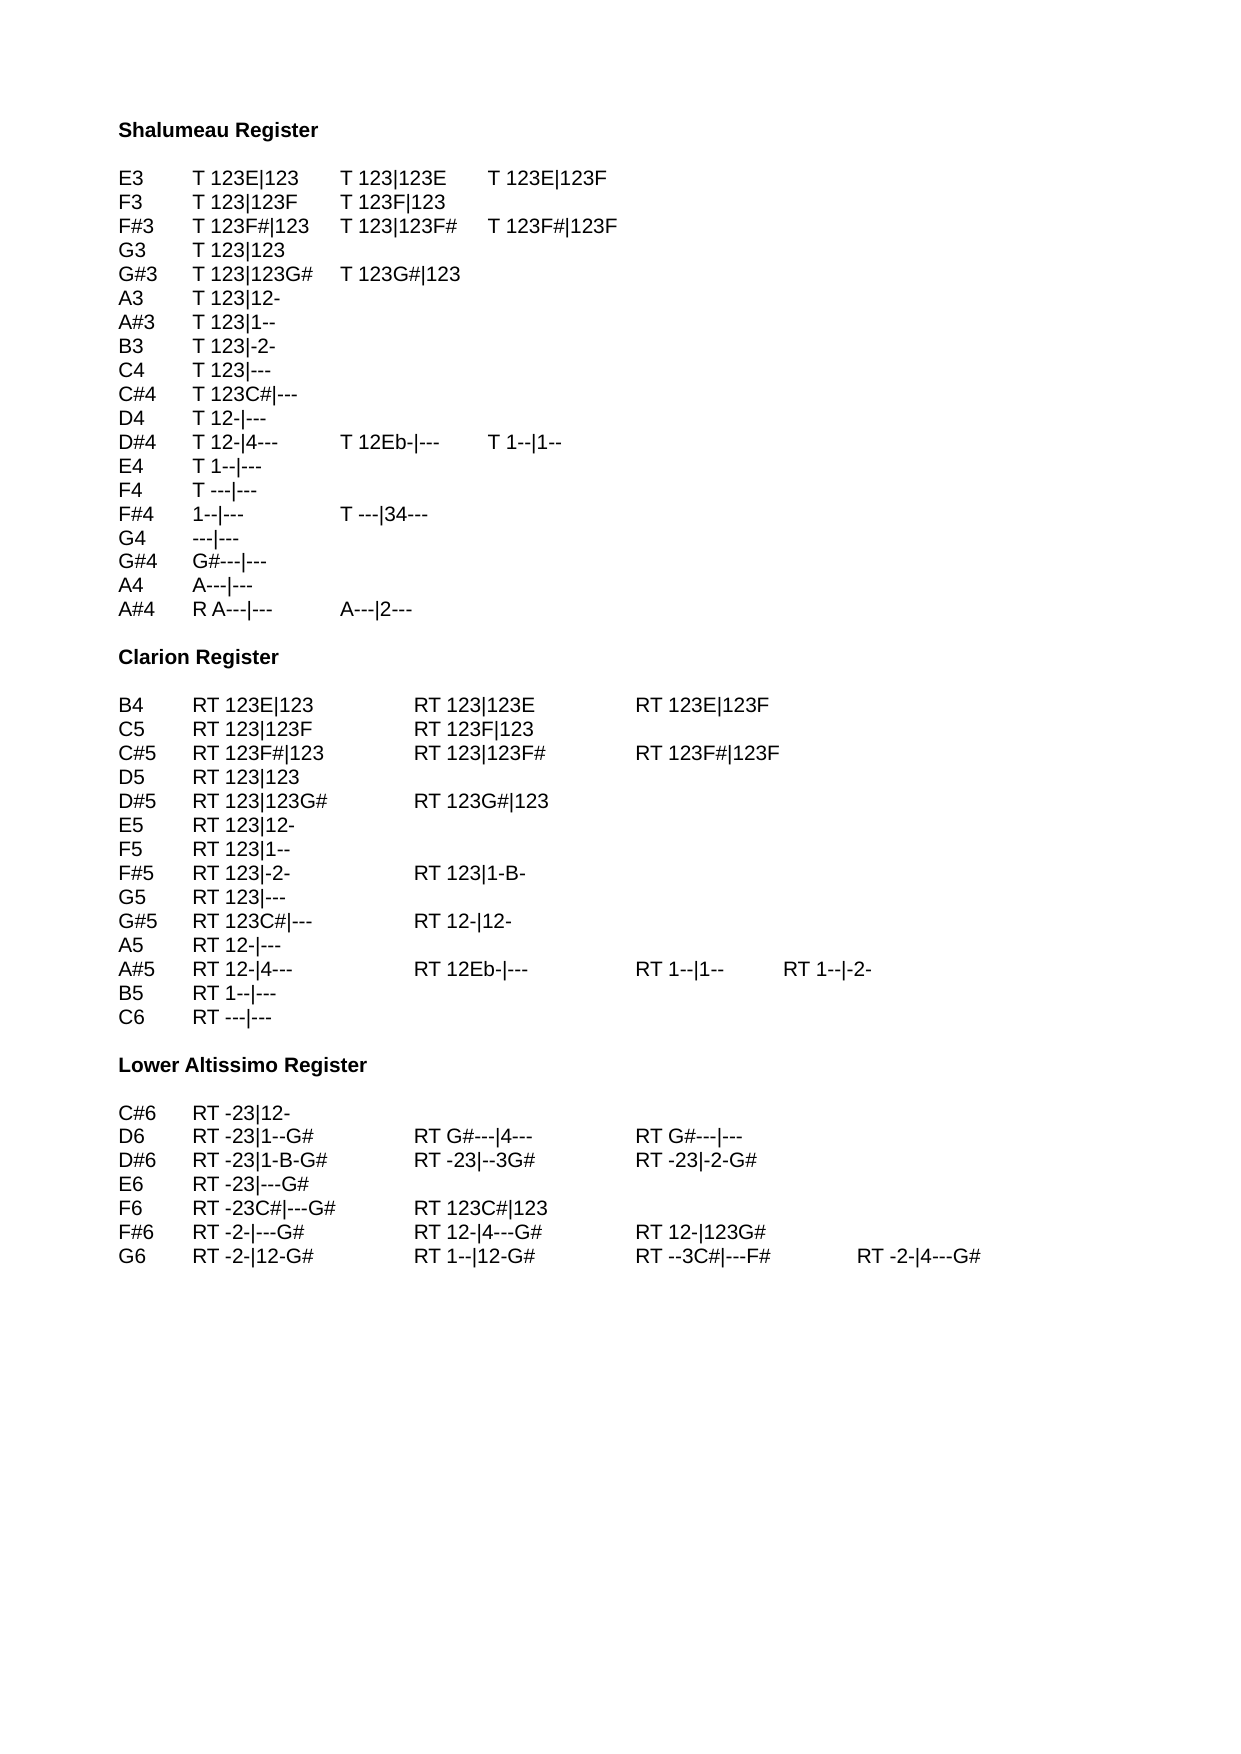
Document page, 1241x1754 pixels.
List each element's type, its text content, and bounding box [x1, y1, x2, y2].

text A#4 R A---|--- A---|2--- [118, 597, 1122, 621]
text C4 T 123|--- [118, 358, 1122, 382]
text A#3 T 123|1-- [118, 310, 1122, 334]
text D#4 T 12-|4--- T 12Eb-|--- T 1--|1-- [118, 429, 1122, 453]
text F#3 T 123F#|123 T 123|123F# T 123F#|123F [118, 214, 1122, 238]
text Shalumeau Register [118, 118, 1122, 142]
text G#4 G#---|--- [118, 549, 1122, 573]
text G#5 RT 123C#|--- RT 12-|12- [118, 909, 1122, 933]
text Lower Altissimo Register [118, 1052, 1122, 1076]
text E3 T 123E|123 T 123|123E T 123E|123F [118, 166, 1122, 190]
text C5 RT 123|123F RT 123F|123 [118, 717, 1122, 741]
text A4 A---|--- [118, 573, 1122, 597]
text D#6 RT -23|1-B-G# RT -23|--3G# RT -23|-2-G# [118, 1148, 1122, 1172]
text F5 RT 123|1-- [118, 837, 1122, 861]
text G#3 T 123|123G# T 123G#|123 [118, 262, 1122, 286]
text F#5 RT 123|-2- RT 123|1-B- [118, 861, 1122, 885]
text C#5 RT 123F#|123 RT 123|123F# RT 123F#|123F [118, 741, 1122, 765]
text F6 RT -23C#|---G# RT 123C#|123 [118, 1196, 1122, 1220]
text E4 T 1--|--- [118, 453, 1122, 477]
text F4 T ---|--- [118, 477, 1122, 501]
text G6 RT -2-|12-G# RT 1--|12-G# RT --3C#|---F# RT -2-|4---G# [118, 1244, 1122, 1268]
text E5 RT 123|12- [118, 813, 1122, 837]
text C6 RT ---|--- [118, 1004, 1122, 1028]
text G4 ---|--- [118, 525, 1122, 549]
text C#6 RT -23|12- [118, 1100, 1122, 1124]
text F#4 1--|--- T ---|34--- [118, 501, 1122, 525]
text D#5 RT 123|123G# RT 123G#|123 [118, 789, 1122, 813]
text B5 RT 1--|--- [118, 981, 1122, 1004]
text E6 RT -23|---G# [118, 1172, 1122, 1196]
text G3 T 123|123 [118, 238, 1122, 262]
text F3 T 123|123F T 123F|123 [118, 190, 1122, 214]
text B3 T 123|-2- [118, 334, 1122, 358]
text A#5 RT 12-|4--- RT 12Eb-|--- RT 1--|1-- RT 1--|-2- [118, 957, 1122, 981]
text F#6 RT -2-|---G# RT 12-|4---G# RT 12-|123G# [118, 1220, 1122, 1244]
text D6 RT -23|1--G# RT G#---|4--- RT G#---|--- [118, 1124, 1122, 1148]
text D5 RT 123|123 [118, 765, 1122, 789]
text Clarion Register [118, 645, 1122, 669]
text G5 RT 123|--- [118, 885, 1122, 909]
text A3 T 123|12- [118, 286, 1122, 310]
text D4 T 12-|--- [118, 406, 1122, 429]
text A5 RT 12-|--- [118, 933, 1122, 957]
text C#4 T 123C#|--- [118, 382, 1122, 406]
text B4 RT 123E|123 RT 123|123E RT 123E|123F [118, 693, 1122, 717]
